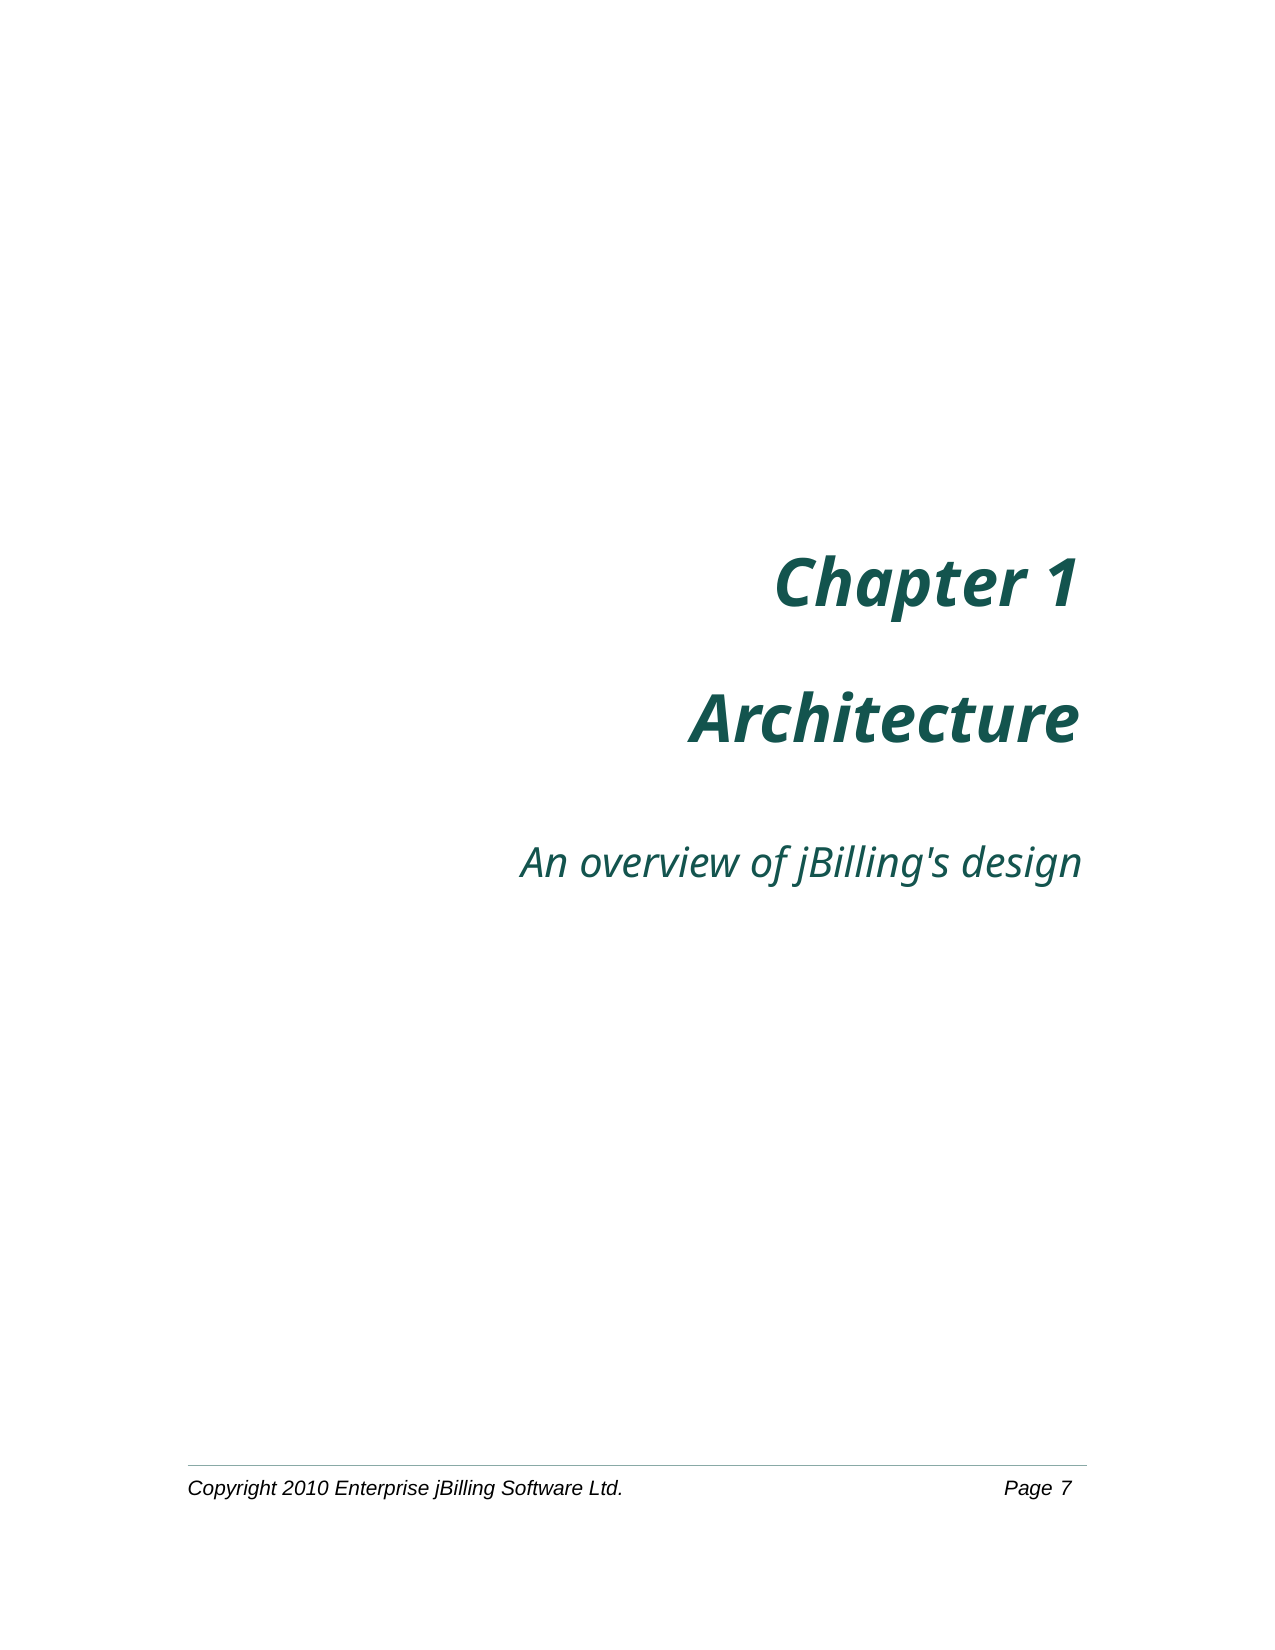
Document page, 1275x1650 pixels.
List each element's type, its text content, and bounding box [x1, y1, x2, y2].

subtitle Chapter 1 Architecture [187, 535, 1087, 762]
subtitle An overview of jBilling's design [187, 832, 1087, 889]
